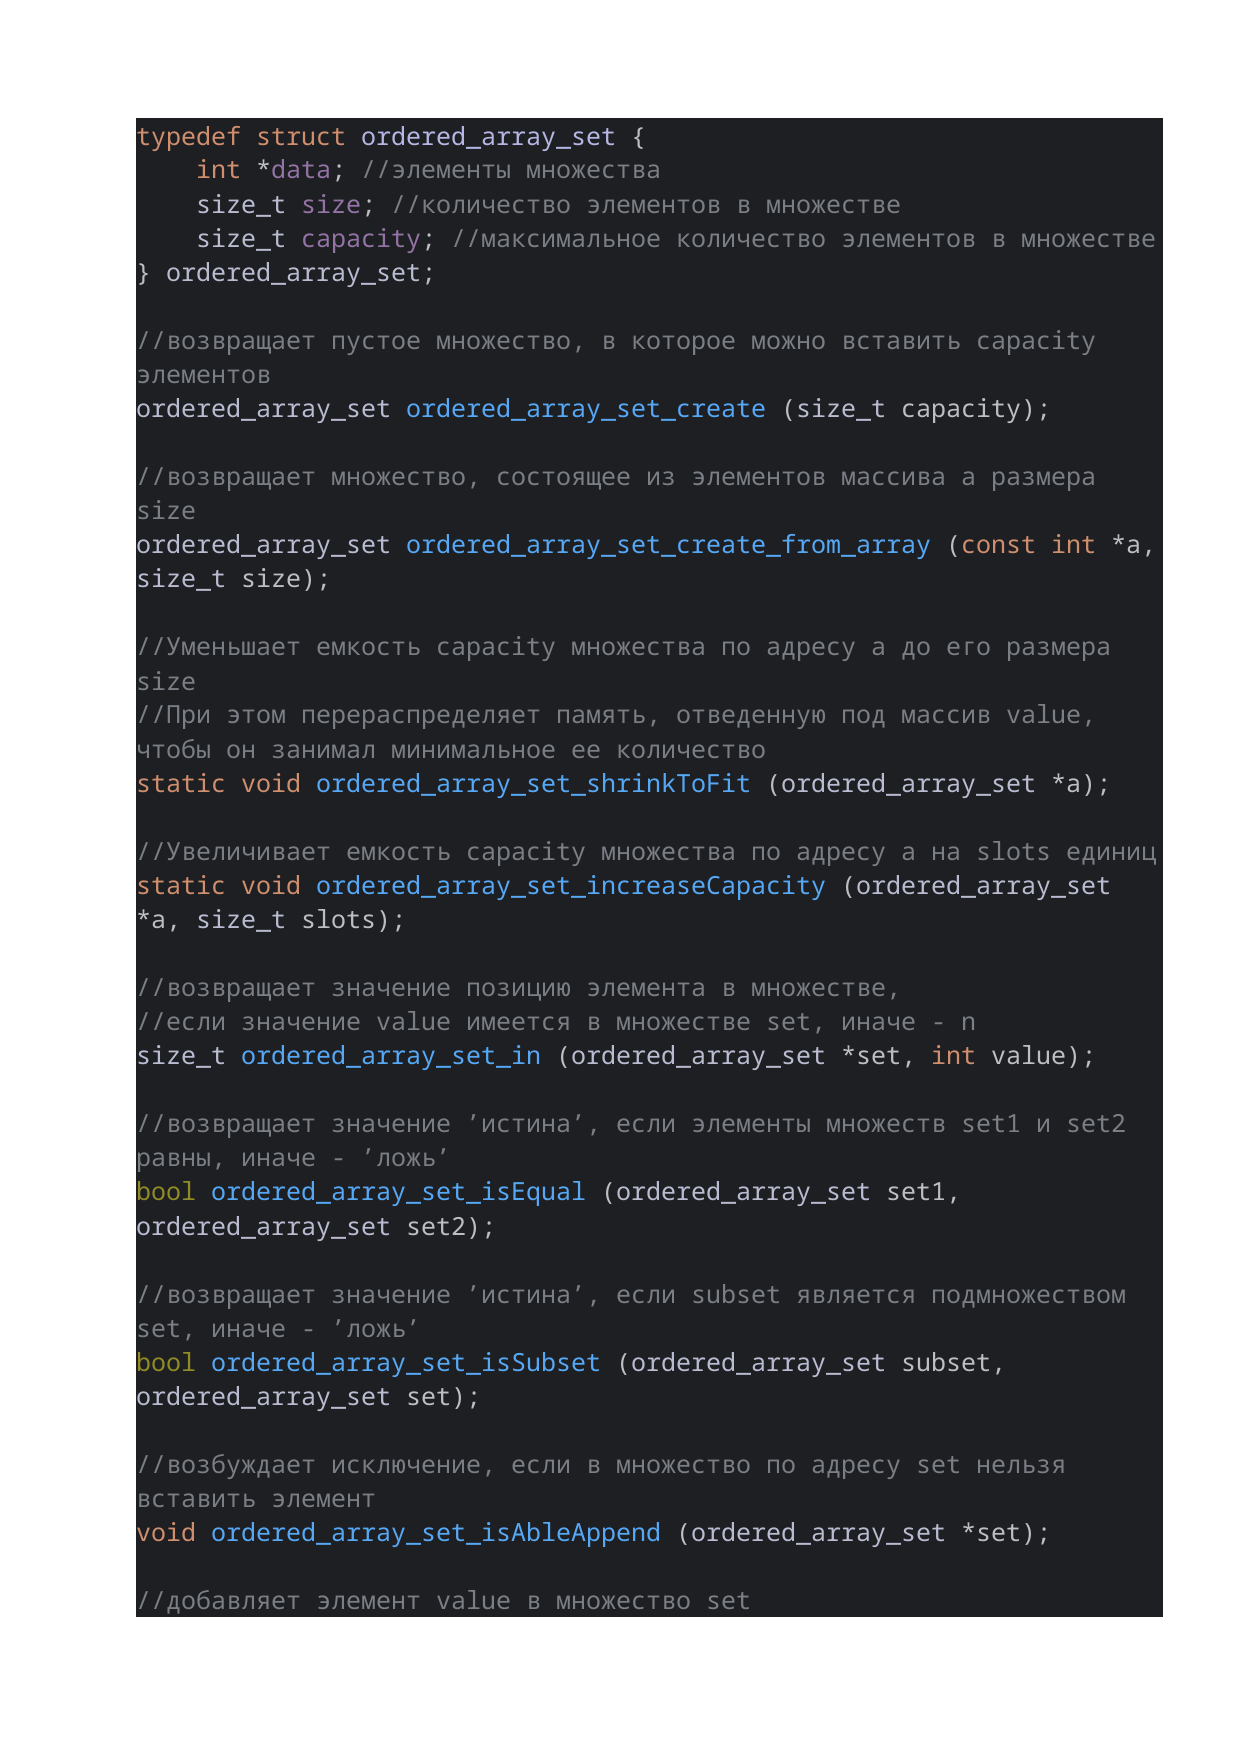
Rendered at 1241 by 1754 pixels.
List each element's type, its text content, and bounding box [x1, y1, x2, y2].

text typedef struct ordered_array_set { int *data; //элементы множества size_t size; //количество элементов в множестве size_t capacity; //максимальное количество элементов в множестве } ordered_array_set; //возвращает пустое множество, в которое можно вставить capacity элементов ordered_array_set ordered_array_set_create (size_t capacity); //возвращает множество, состоящее из элементов массива a размера size ordered_array_set ordered_array_set_create_from_array (const int *a, size_t size); //Уменьшает емкость capacity множества по адресу a до его размера size //При этом перераспределяет память, отведенную под массив value, чтобы он занимал минимальное ее количество static void ordered_array_set_shrinkToFit (ordered_array_set *a); //Увеличивает емкость capacity множества по адресу a на slots единиц static void ordered_array_set_increaseCapacity (ordered_array_set *a, size_t slots); //возвращает значение позицию элемента в множестве, //если значение value имеется в множестве set, иначе - n size_t ordered_array_set_in (ordered_array_set *set, int value); //возвращает значение ’истина’, если элементы множеств set1 и set2 равны, иначе - ’ложь’ bool ordered_array_set_isEqual (ordered_array_set set1, ordered_array_set set2); //возвращает значение ’истина’, если subset является подмножеством set, иначе - ’ложь’ bool ordered_array_set_isSubset (ordered_array_set subset, ordered_array_set set); //возбуждает исключение, если в множество по адресу set нельзя вставить элемент void ordered_array_set_isAbleAppend (ordered_array_set *set); //добавляет элемент value в множество set [136, 118, 1163, 1617]
